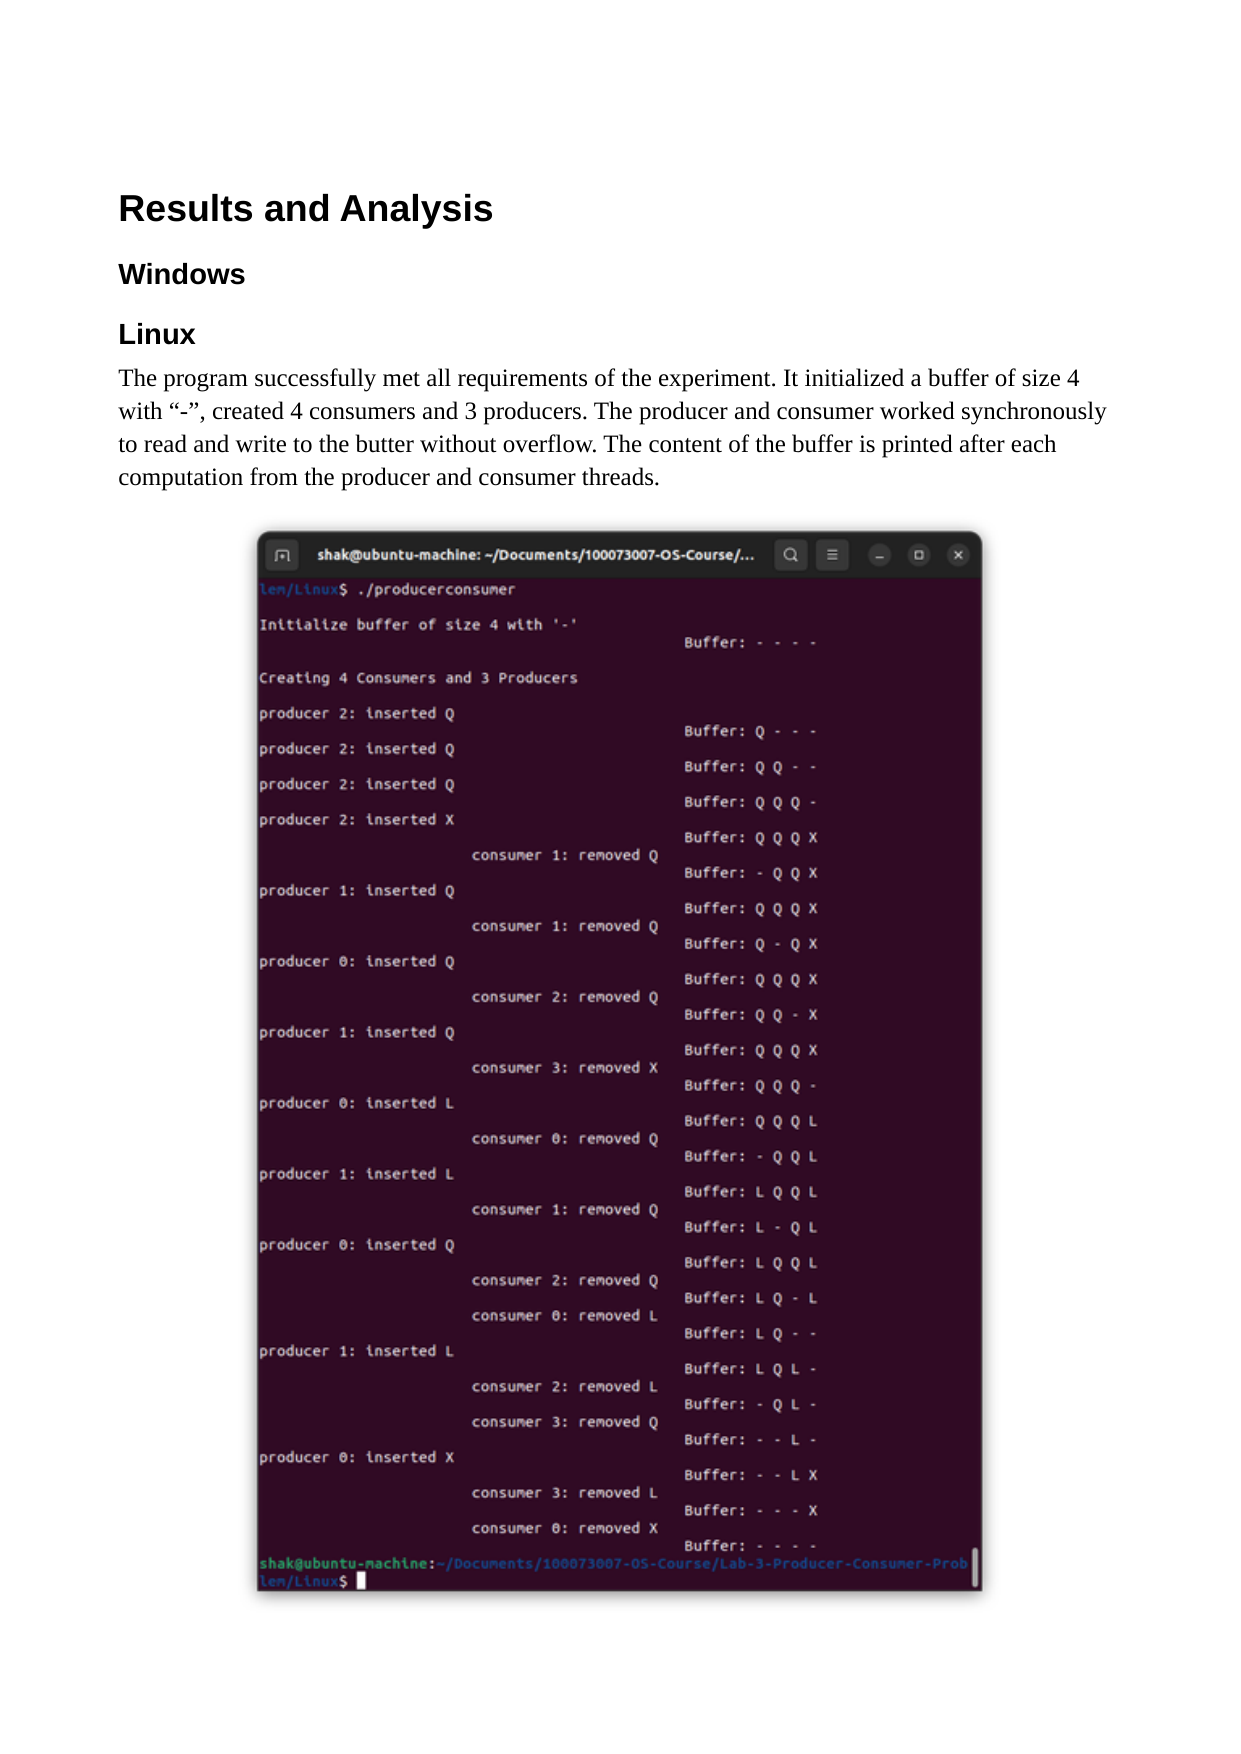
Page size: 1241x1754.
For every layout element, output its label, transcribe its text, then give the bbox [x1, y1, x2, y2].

picture [233, 510, 1007, 1619]
subtitle Linux [118, 317, 1122, 351]
text The program successfully met all requirements of the experiment. It initialized a buffer of size 4 with “-”, created 4 consumers and 3 producers. The producer and consumer worked synchronously to read and write to the butter without overflow. The content of the buffer is printed after each computation from the producer and consumer threads. [118, 363, 1122, 491]
subtitle Results and Analysis [118, 187, 1122, 230]
subtitle Windows [118, 257, 1122, 290]
